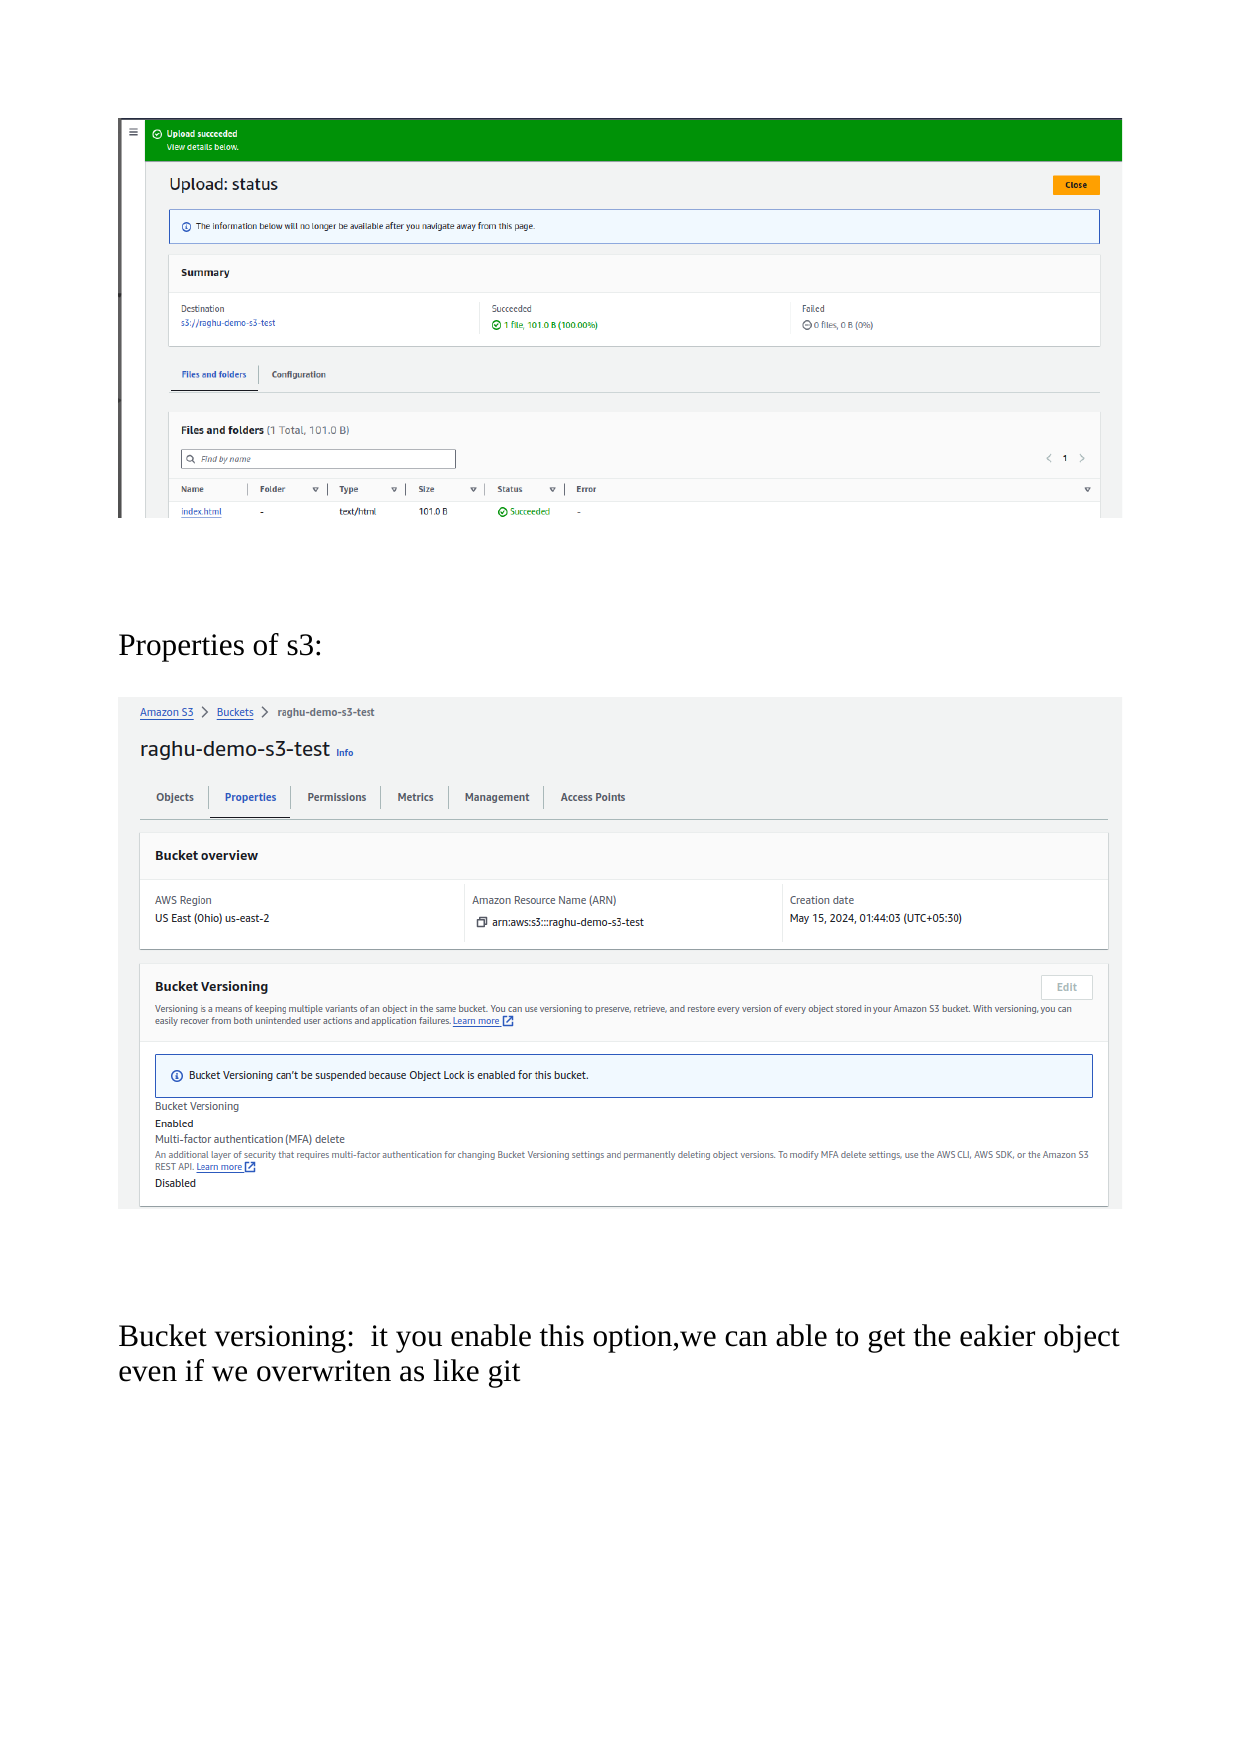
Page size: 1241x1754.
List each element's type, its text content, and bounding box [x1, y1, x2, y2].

text Properties of s3: [118, 626, 1122, 662]
picture [118, 118, 1123, 518]
text Bucket versioning: it you enable this option,we can able to get the eakier object even if we overwriten as like git [118, 1317, 1122, 1389]
picture [118, 697, 1123, 1209]
